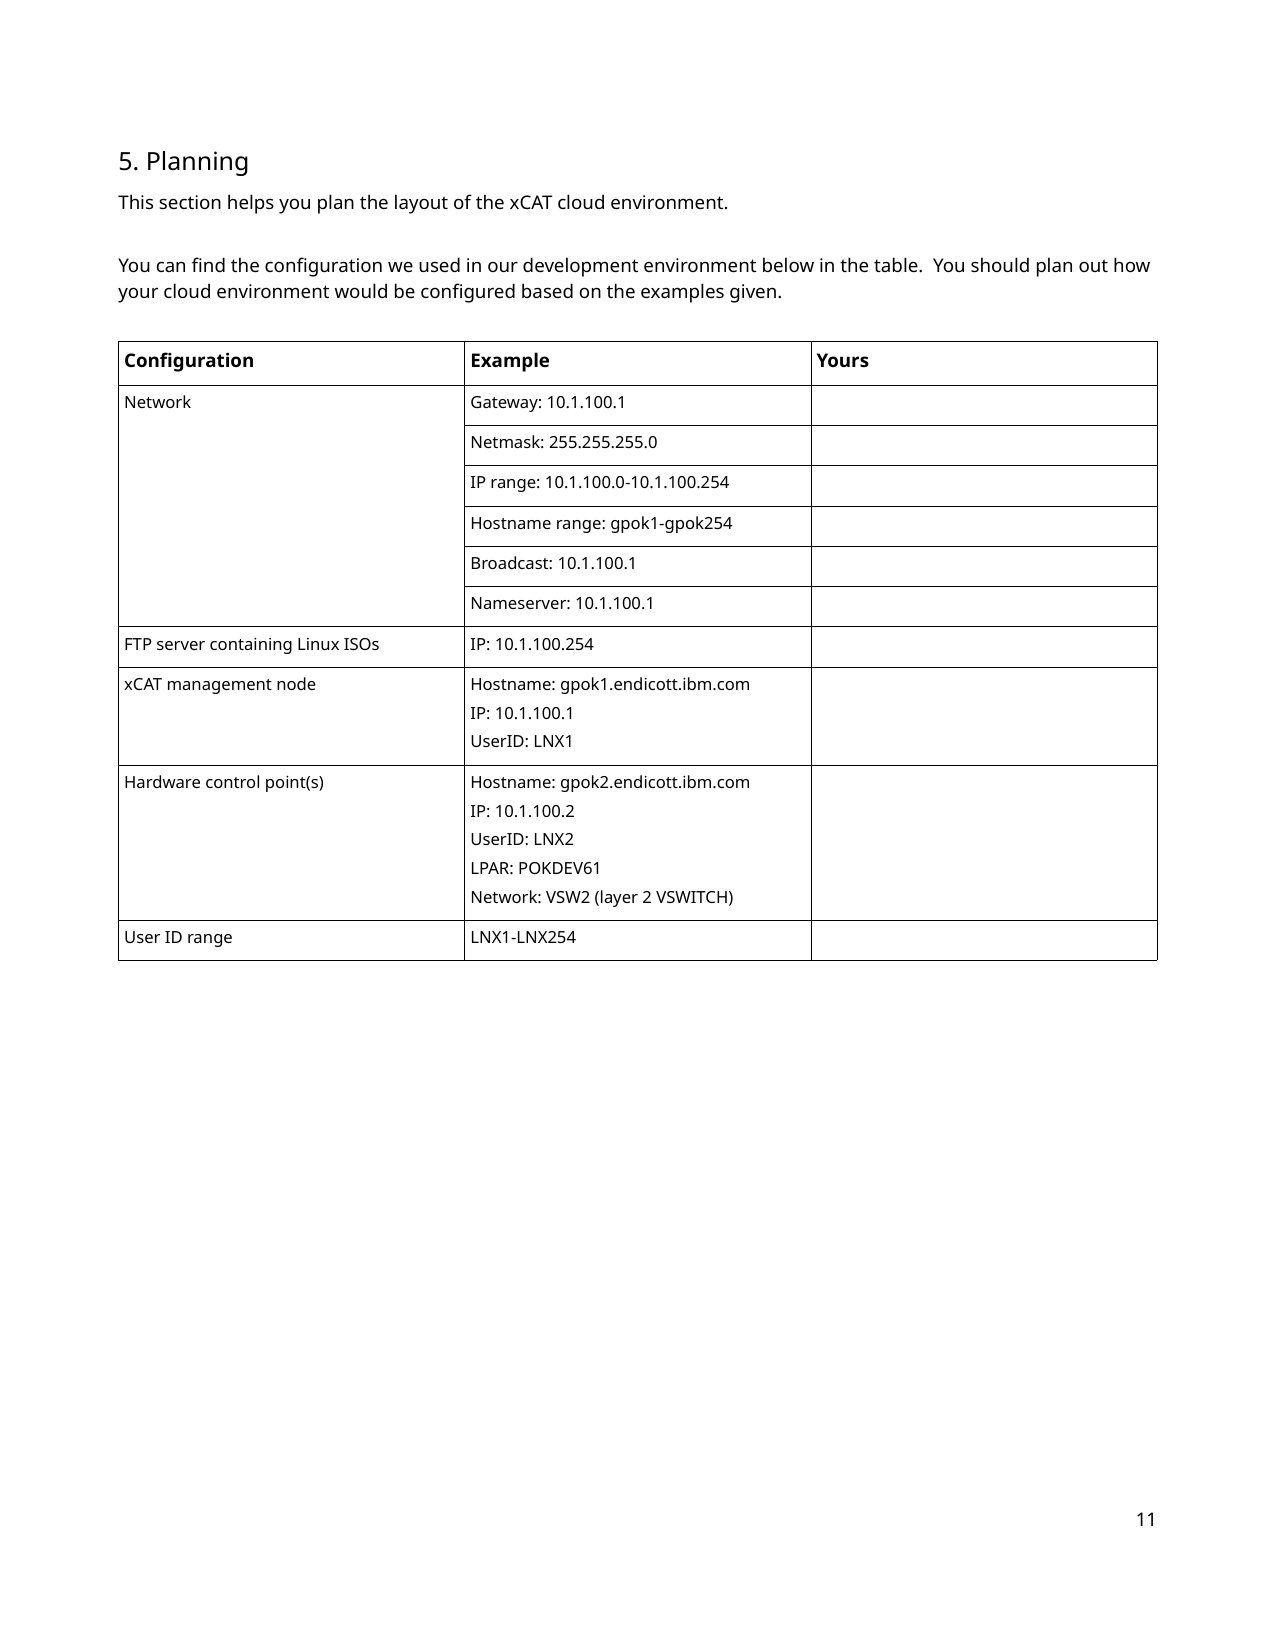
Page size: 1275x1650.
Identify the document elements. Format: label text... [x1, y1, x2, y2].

table_cell [812, 507, 1157, 546]
text You can find the configuration we used in our development environment below in the table. You should plan out how your cloud environment would be configured based on the examples given. [118, 253, 1157, 304]
table_cell Hostname: gpok1.endicott.ibm.com IP: 10.1.100.1 UserID: LNX1 [465, 668, 811, 764]
table_cell [812, 547, 1157, 586]
table_cell Broadcast: 10.1.100.1 [465, 547, 811, 586]
table_cell LNX1-LNX254 [465, 921, 811, 960]
table_cell Hostname range: gpok1-gpok254 [465, 507, 811, 546]
table_cell [812, 587, 1157, 626]
table_header Configuration [119, 342, 464, 384]
table_cell FTP server containing Linux ISOs [119, 627, 464, 667]
table_cell [812, 386, 1157, 425]
table_cell [812, 627, 1157, 667]
table_cell Nameserver: 10.1.100.1 [465, 587, 811, 626]
subtitle 5. Planning [118, 143, 1157, 177]
table_cell [812, 426, 1157, 465]
table_cell IP: 10.1.100.254 [465, 627, 811, 667]
table_cell User ID range [119, 921, 464, 960]
table_cell xCAT management node [119, 668, 464, 764]
table_cell Network [119, 386, 464, 626]
table_cell Gateway: 10.1.100.1 [465, 386, 811, 425]
table_cell IP range: 10.1.100.0-10.1.100.254 [465, 466, 811, 506]
table_cell [812, 921, 1157, 960]
table_cell [812, 668, 1157, 764]
table_header Example [465, 342, 811, 384]
table_cell [812, 766, 1157, 920]
table_cell [812, 466, 1157, 506]
table_cell Netmask: 255.255.255.0 [465, 426, 811, 465]
table_cell Hostname: gpok2.endicott.ibm.com IP: 10.1.100.2 UserID: LNX2 LPAR: POKDEV61 Network: VSW2 (layer 2 VSWITCH) [465, 766, 811, 920]
text This section helps you plan the layout of the xCAT cloud environment. [118, 190, 1157, 215]
table_header Yours [812, 342, 1157, 384]
table_cell Hardware control point(s) [119, 766, 464, 920]
